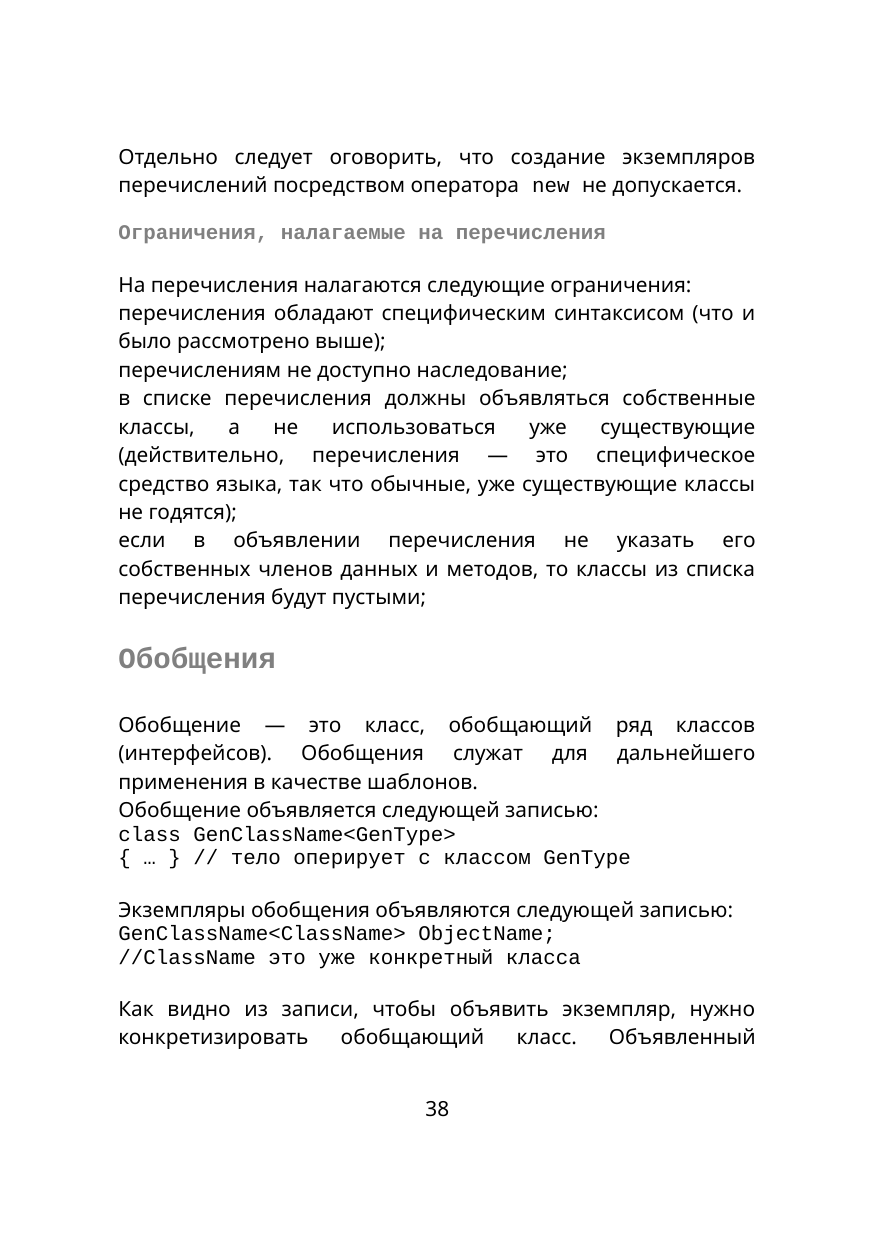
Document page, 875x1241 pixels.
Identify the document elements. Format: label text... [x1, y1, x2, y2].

text Обобщение — это класс, обобщающий ряд классов (интерфейсов). Обобщения служат для дальнейшего применения в качестве шаблонов. [118, 710, 756, 795]
text { … } // тело оперирует с классом GenType [118, 847, 756, 871]
text Ограничения, налагаемые на перечисления [118, 222, 756, 246]
text На перечисления налагаются следующие ограничения: [118, 270, 756, 298]
text перечисления обладают специфическим синтаксисом (что и было рассмотрено выше); [118, 298, 756, 355]
text //ClassName это уже конкретный класса [118, 947, 756, 970]
text class GenClassName<GenType> [118, 824, 756, 847]
text если в объявлении перечисления не указать его собственных членов данных и методов, то классы из списка перечисления будут пустыми; [118, 526, 756, 611]
text GenClassName<ClassName> ObjectName; [118, 923, 756, 947]
text перечислениям не доступно наследование; [118, 355, 756, 383]
text Как видно из записи, чтобы объявить экземпляр, нужно конкретизировать обобщающий класс. Объявленный [118, 994, 756, 1051]
text Обобщение объявляется следующей записью: [118, 795, 756, 824]
text Экземпляры обобщения объявляются следующей записью: [118, 895, 756, 923]
text в списке перечисления должны объявляться собственные классы, а не использоваться уже существующие (действительно, перечисления — это специфическое средство языка, так что обычные, уже существующие классы не годятся); [118, 383, 756, 526]
text Отдельно следует оговорить, что создание экземпляров перечислений посредством оператора new не допускается. [118, 142, 756, 199]
text Обобщения [118, 644, 756, 677]
